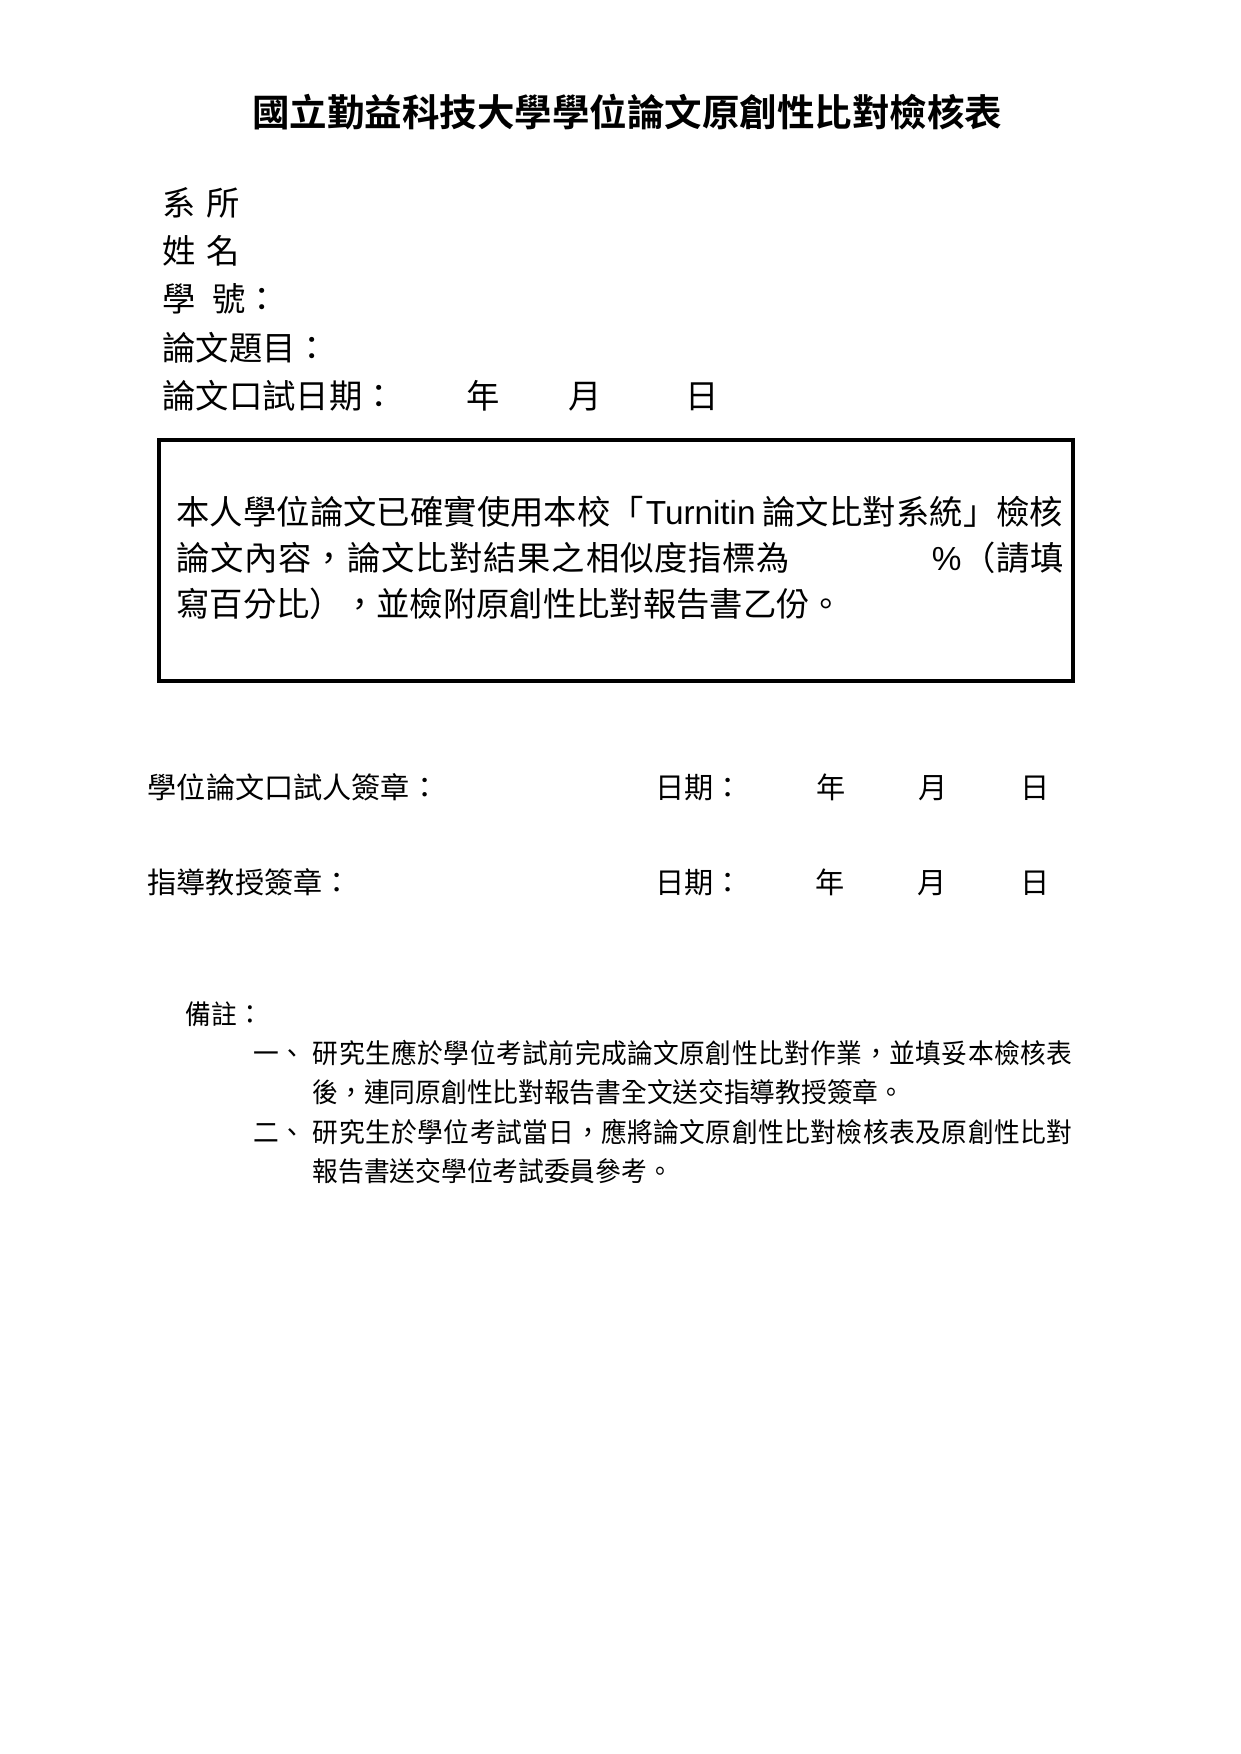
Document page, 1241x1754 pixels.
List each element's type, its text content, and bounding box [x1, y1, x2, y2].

text 本人學位論文已確實使用本校「Turnitin論文比對系統」檢核論文內容，論文比對結果之相似度指標為 %（請填寫百分比），並檢附原創性比對報告書乙份。 [176, 488, 1064, 626]
text 系所：姓名：學 號： [162, 177, 250, 321]
text 指導教授簽章： 日期： 年 月 日 [147, 860, 1134, 902]
list 研究生應於學位考試前完成論文原創性比對作業，並填妥本檢核表後，連同原創性比對報告書全文送交指導教授簽章。 [253, 1032, 1073, 1111]
text 論文口試日期： 年 月 日 [162, 369, 1134, 418]
text 國立勤益科技大學學位論文原創性比對檢核表 [192, 83, 1062, 138]
text 論文題目： [162, 321, 1134, 369]
text 備註： [185, 993, 1134, 1032]
list 研究生於學位考試當日，應將論文原創性比對檢核表及原創性比對報告書送交學位考試委員參考。 [253, 1111, 1073, 1189]
text 學位論文口試人簽章： 日期： 年 月 日 [147, 764, 1134, 807]
